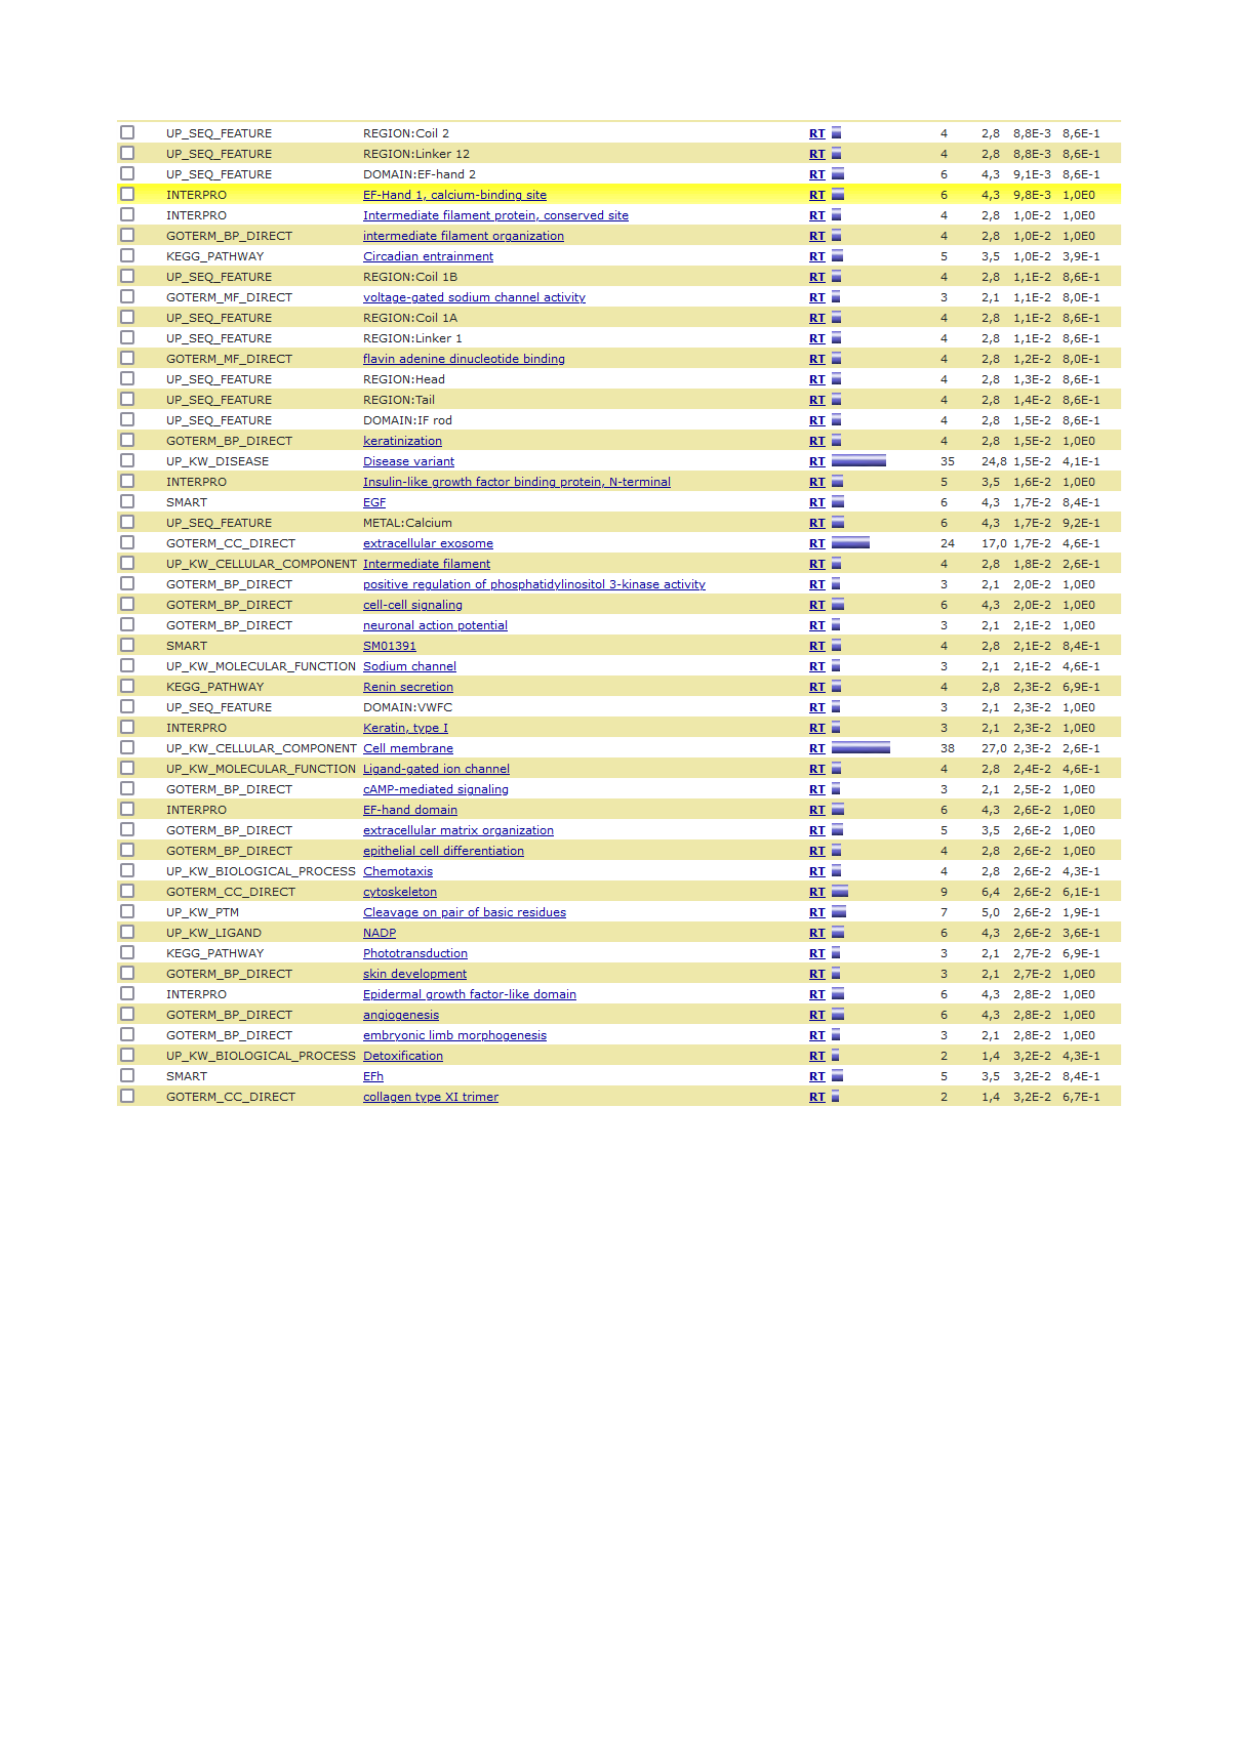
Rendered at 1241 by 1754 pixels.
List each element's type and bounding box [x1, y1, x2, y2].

picture [116, 120, 1122, 1107]
